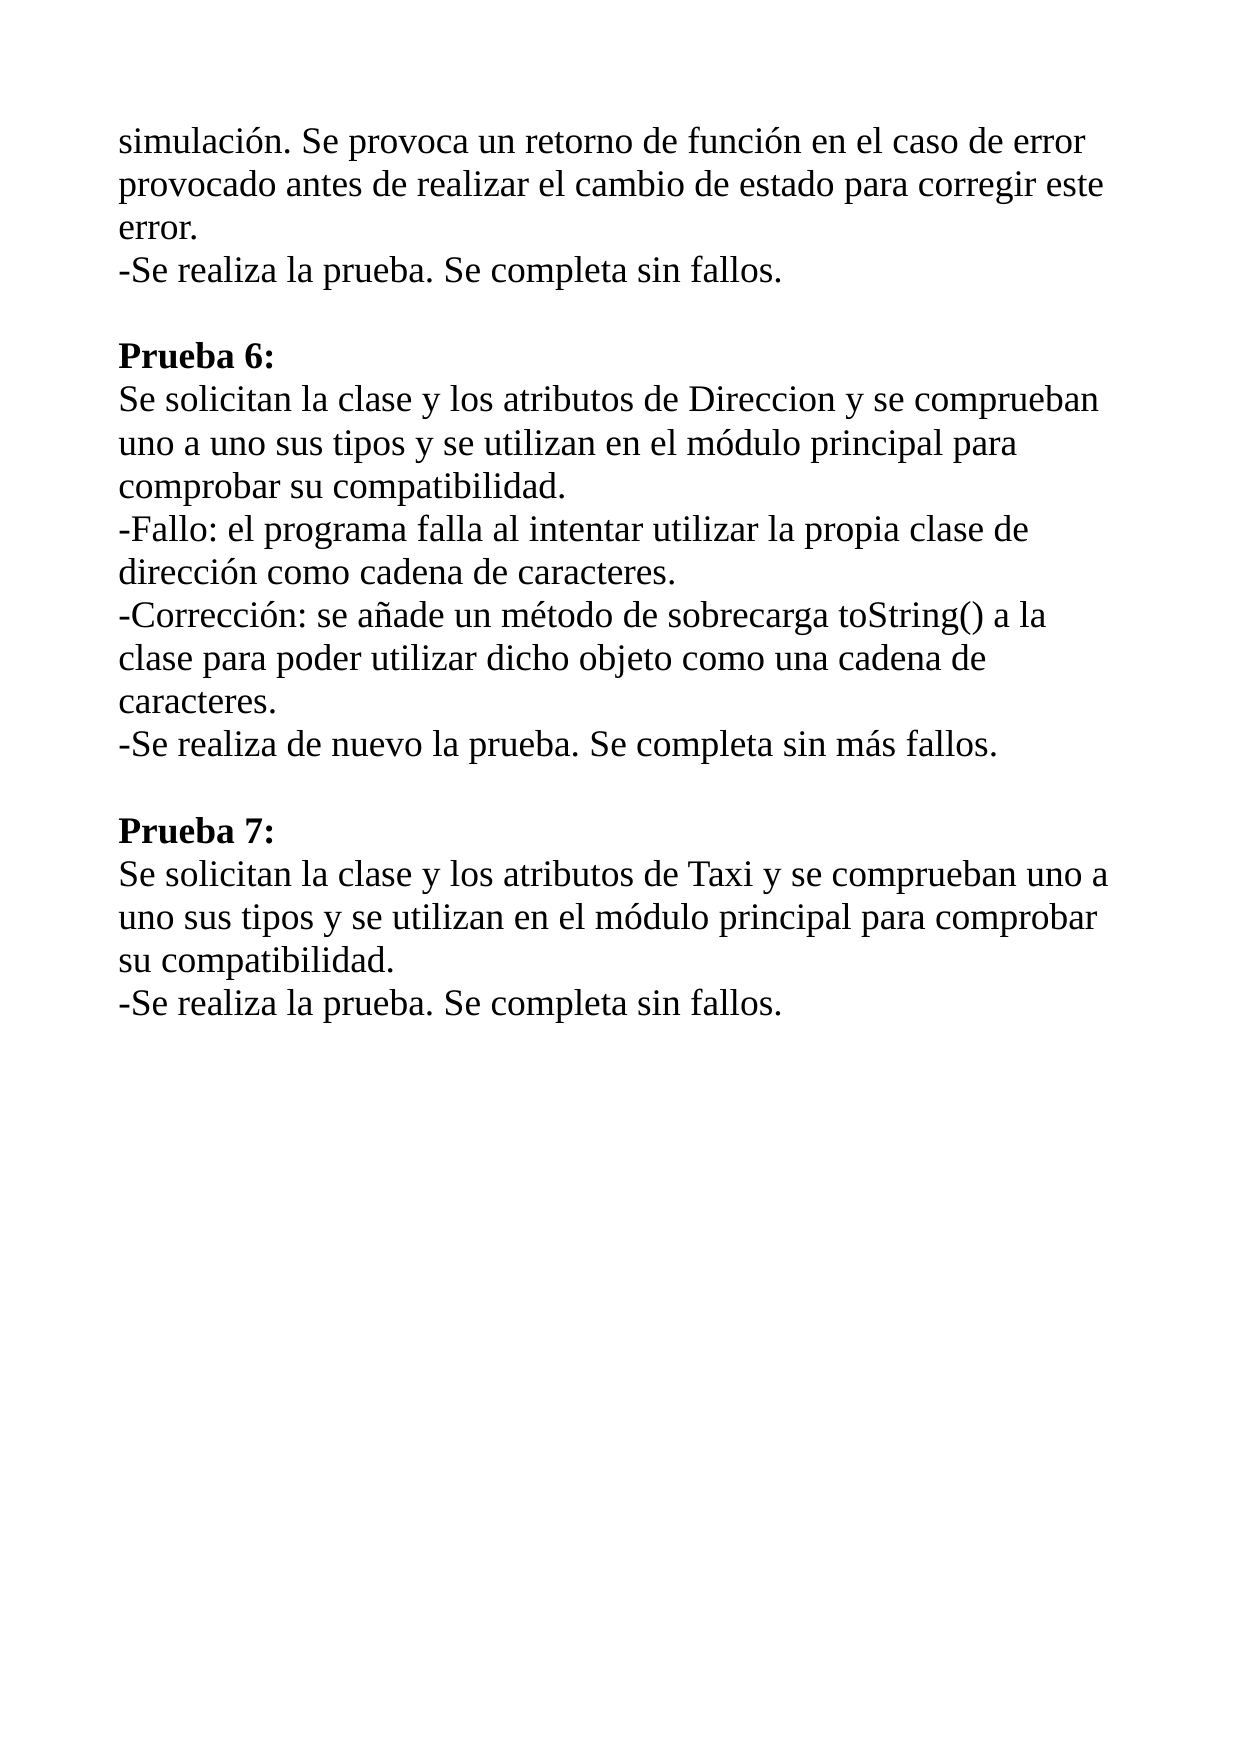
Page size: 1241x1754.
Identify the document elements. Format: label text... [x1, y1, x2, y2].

text Se solicitan la clase y los atributos de Taxi y se comprueban uno a uno sus tipos y se utilizan en el módulo principal para comprobar su compatibilidad. [118, 851, 1122, 981]
text Se solicitan la clase y los atributos de Direccion y se comprueban uno a uno sus tipos y se utilizan en el módulo principal para comprobar su compatibilidad. [118, 377, 1122, 506]
text -Fallo: el programa falla al intentar utilizar la propia clase de dirección como cadena de caracteres. [118, 506, 1122, 592]
text simulación. Se provoca un retorno de función en el caso de error provocado antes de realizar el cambio de estado para corregir este error. [118, 118, 1122, 247]
text -Se realiza de nuevo la prueba. Se completa sin más fallos. [118, 722, 1122, 765]
text Prueba 7: [118, 808, 1122, 851]
text -Corrección: se añade un método de sobrecarga toString() a la clase para poder utilizar dicho objeto como una cadena de caracteres. [118, 592, 1122, 722]
text Prueba 6: [118, 334, 1122, 377]
text -Se realiza la prueba. Se completa sin fallos. [118, 981, 1122, 1024]
text -Se realiza la prueba. Se completa sin fallos. [118, 247, 1122, 291]
